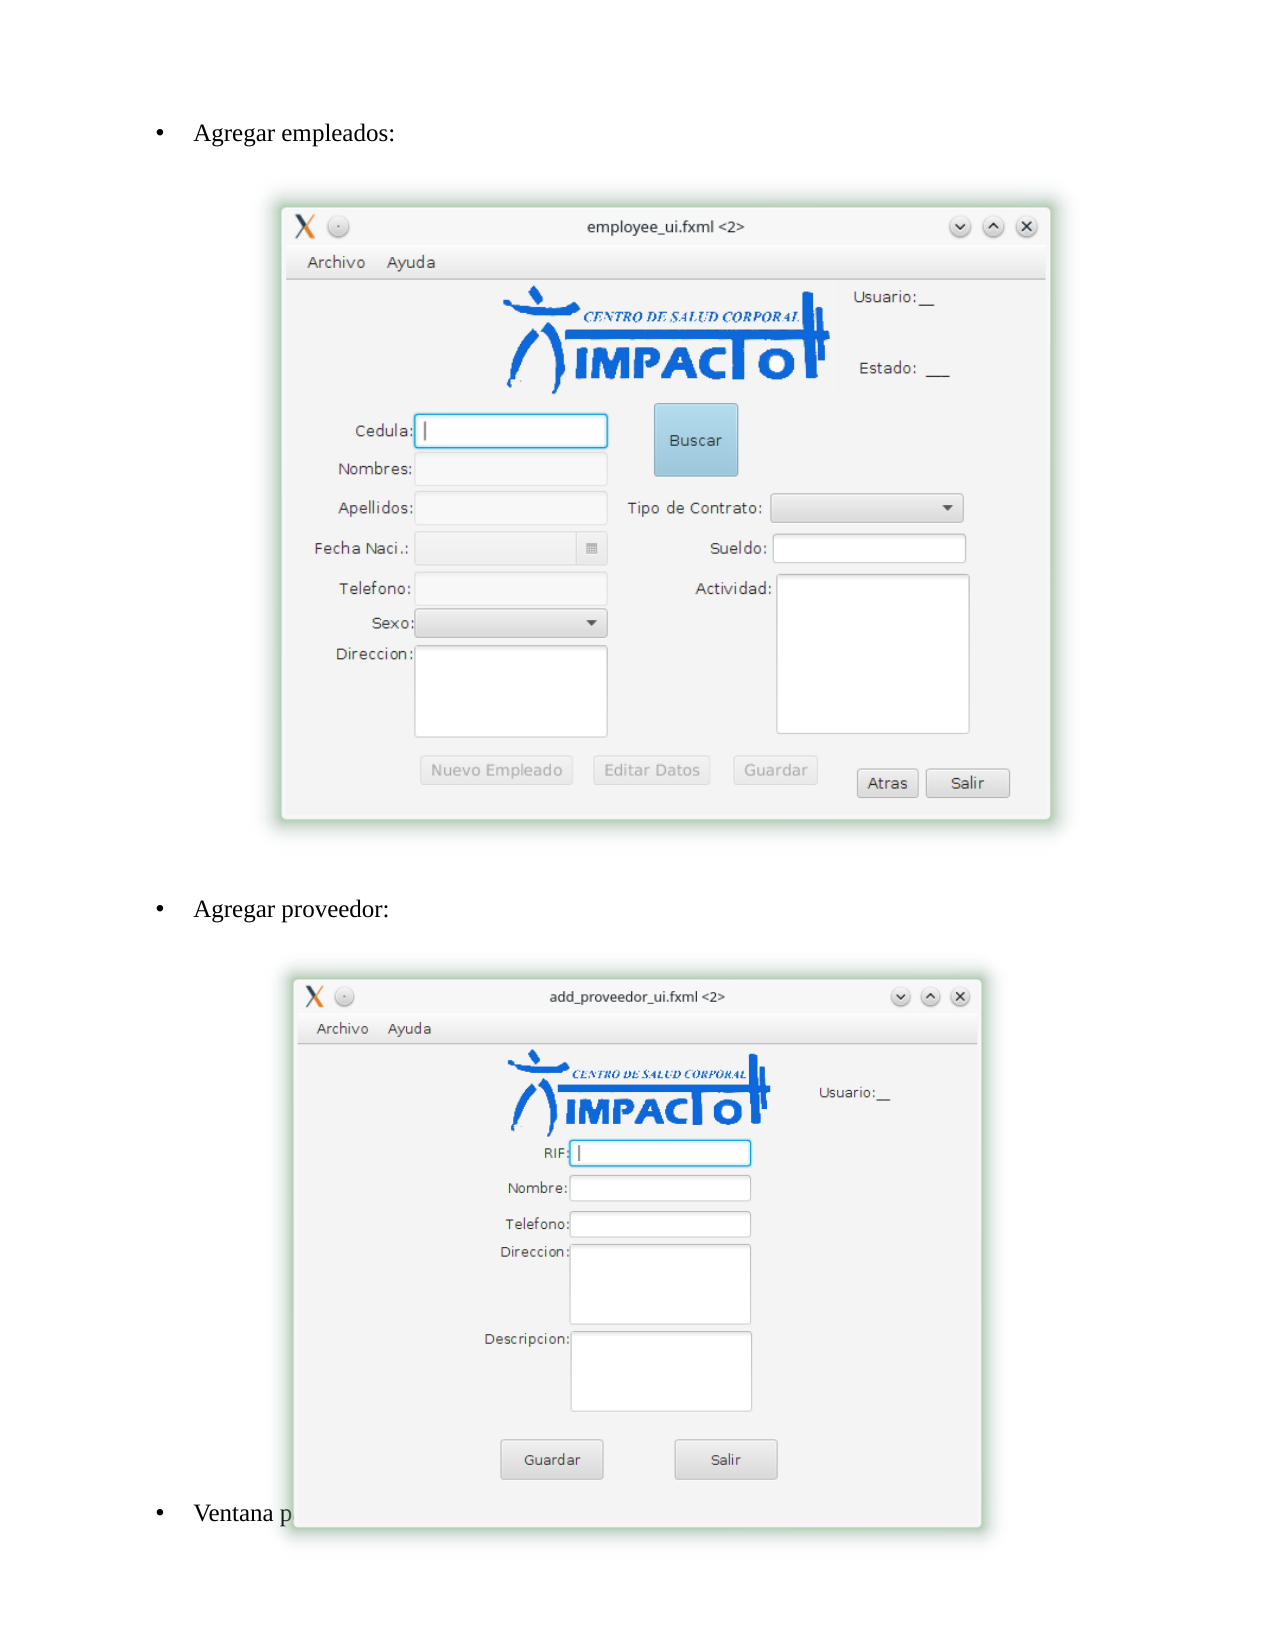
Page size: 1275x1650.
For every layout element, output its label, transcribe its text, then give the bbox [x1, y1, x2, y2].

list Agregar proveedor: [156, 894, 1157, 923]
list Agregar empleados: [156, 118, 1157, 147]
list Ventana para agregar equipos al inventario: [1024, 1498, 1157, 1527]
picture [251, 937, 1024, 1570]
picture [234, 160, 1098, 867]
list Ventana para agregar equipos al inventario: [156, 1498, 251, 1527]
